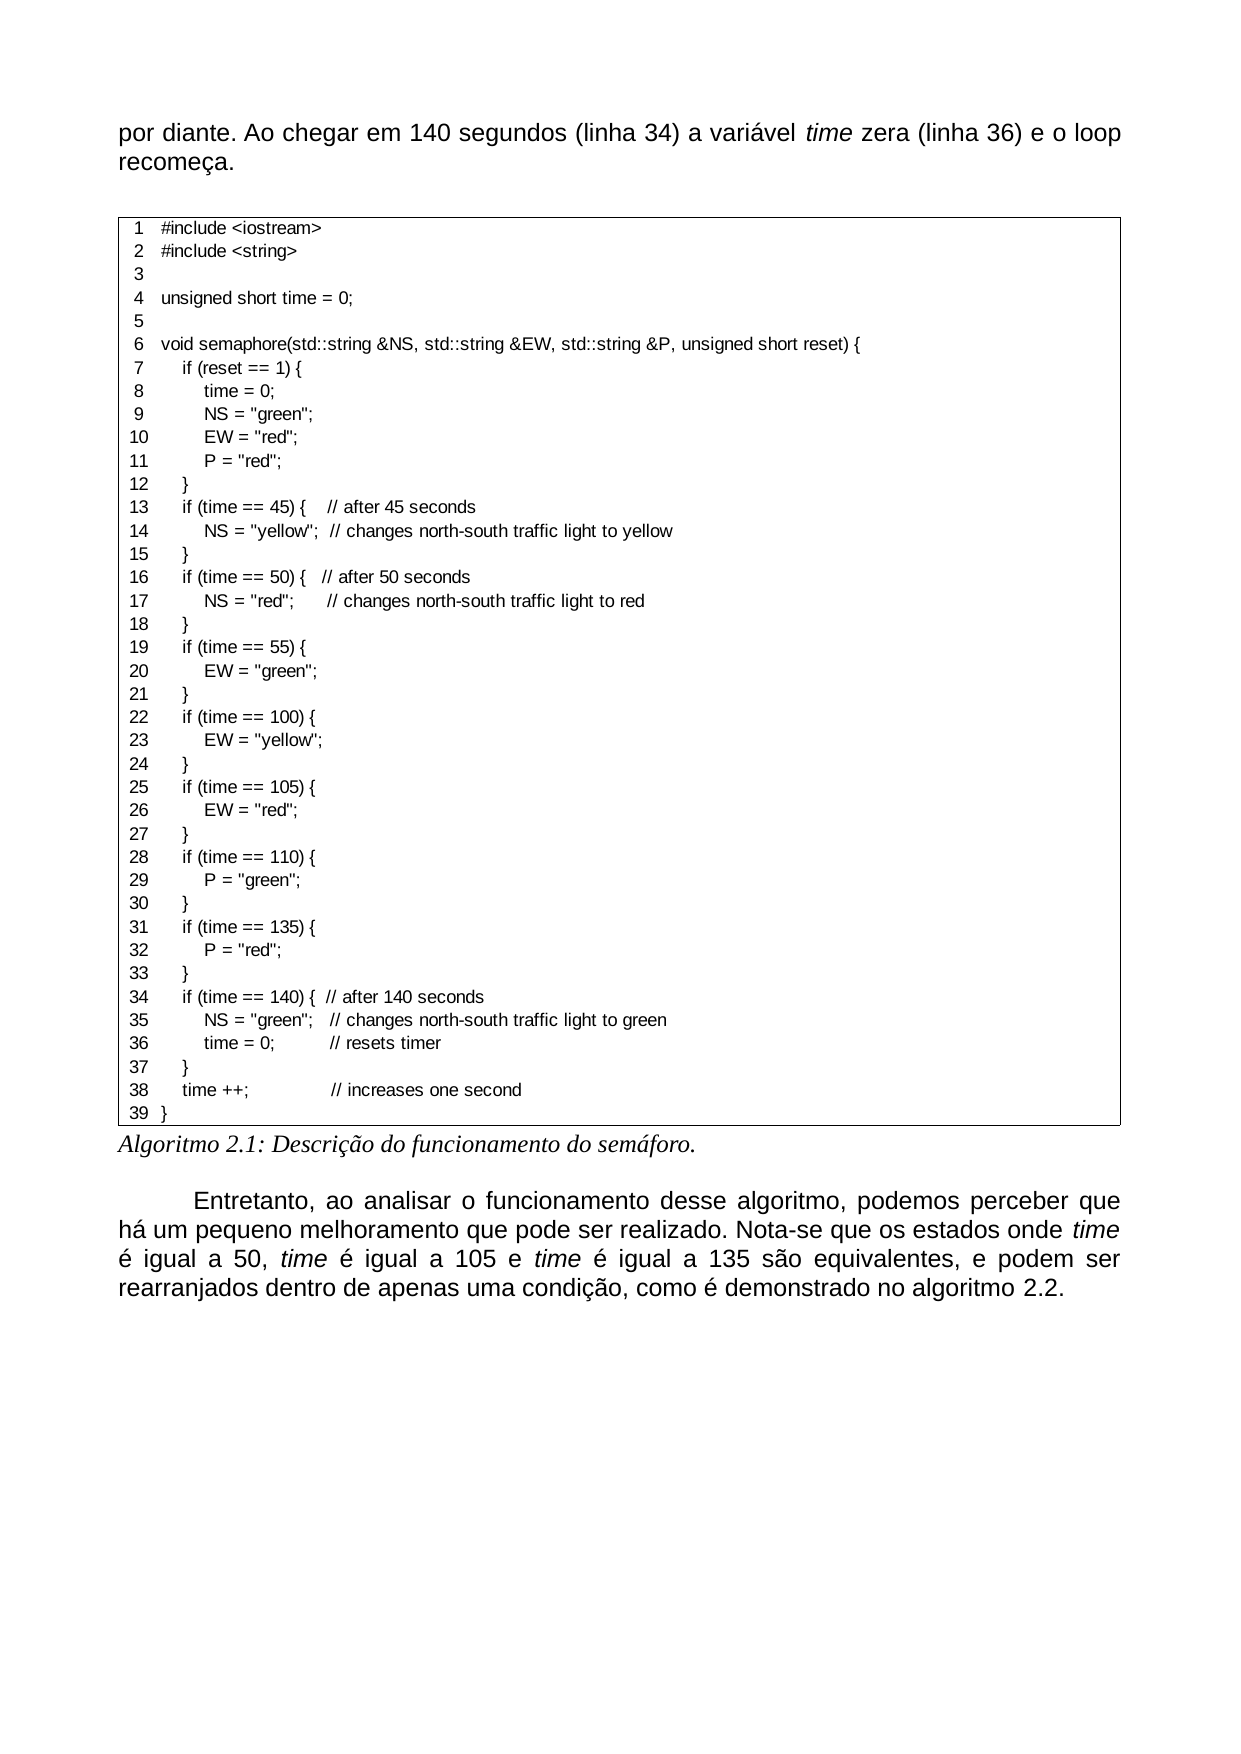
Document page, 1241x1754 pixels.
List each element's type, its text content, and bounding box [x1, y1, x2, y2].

text Entretanto, ao analisar o funcionamento desse algoritmo, podemos perceber que há um pequeno melhoramento que pode ser realizado. Nota-se que os estados onde time é igual a 50, time é igual a 105 e time é igual a 135 são equivalentes, e podem ser rearranjados dentro de apenas uma condição, como é demonstrado no algoritmo 2.2. [118, 1186, 1122, 1301]
text por diante. Ao chegar em 140 segundos (linha 34) a variável time zera (linha 36) e o loop recomeça. [118, 118, 1122, 176]
text Algoritmo 2.1: Descrição do funcionamento do semáforo. [118, 217, 1122, 1157]
